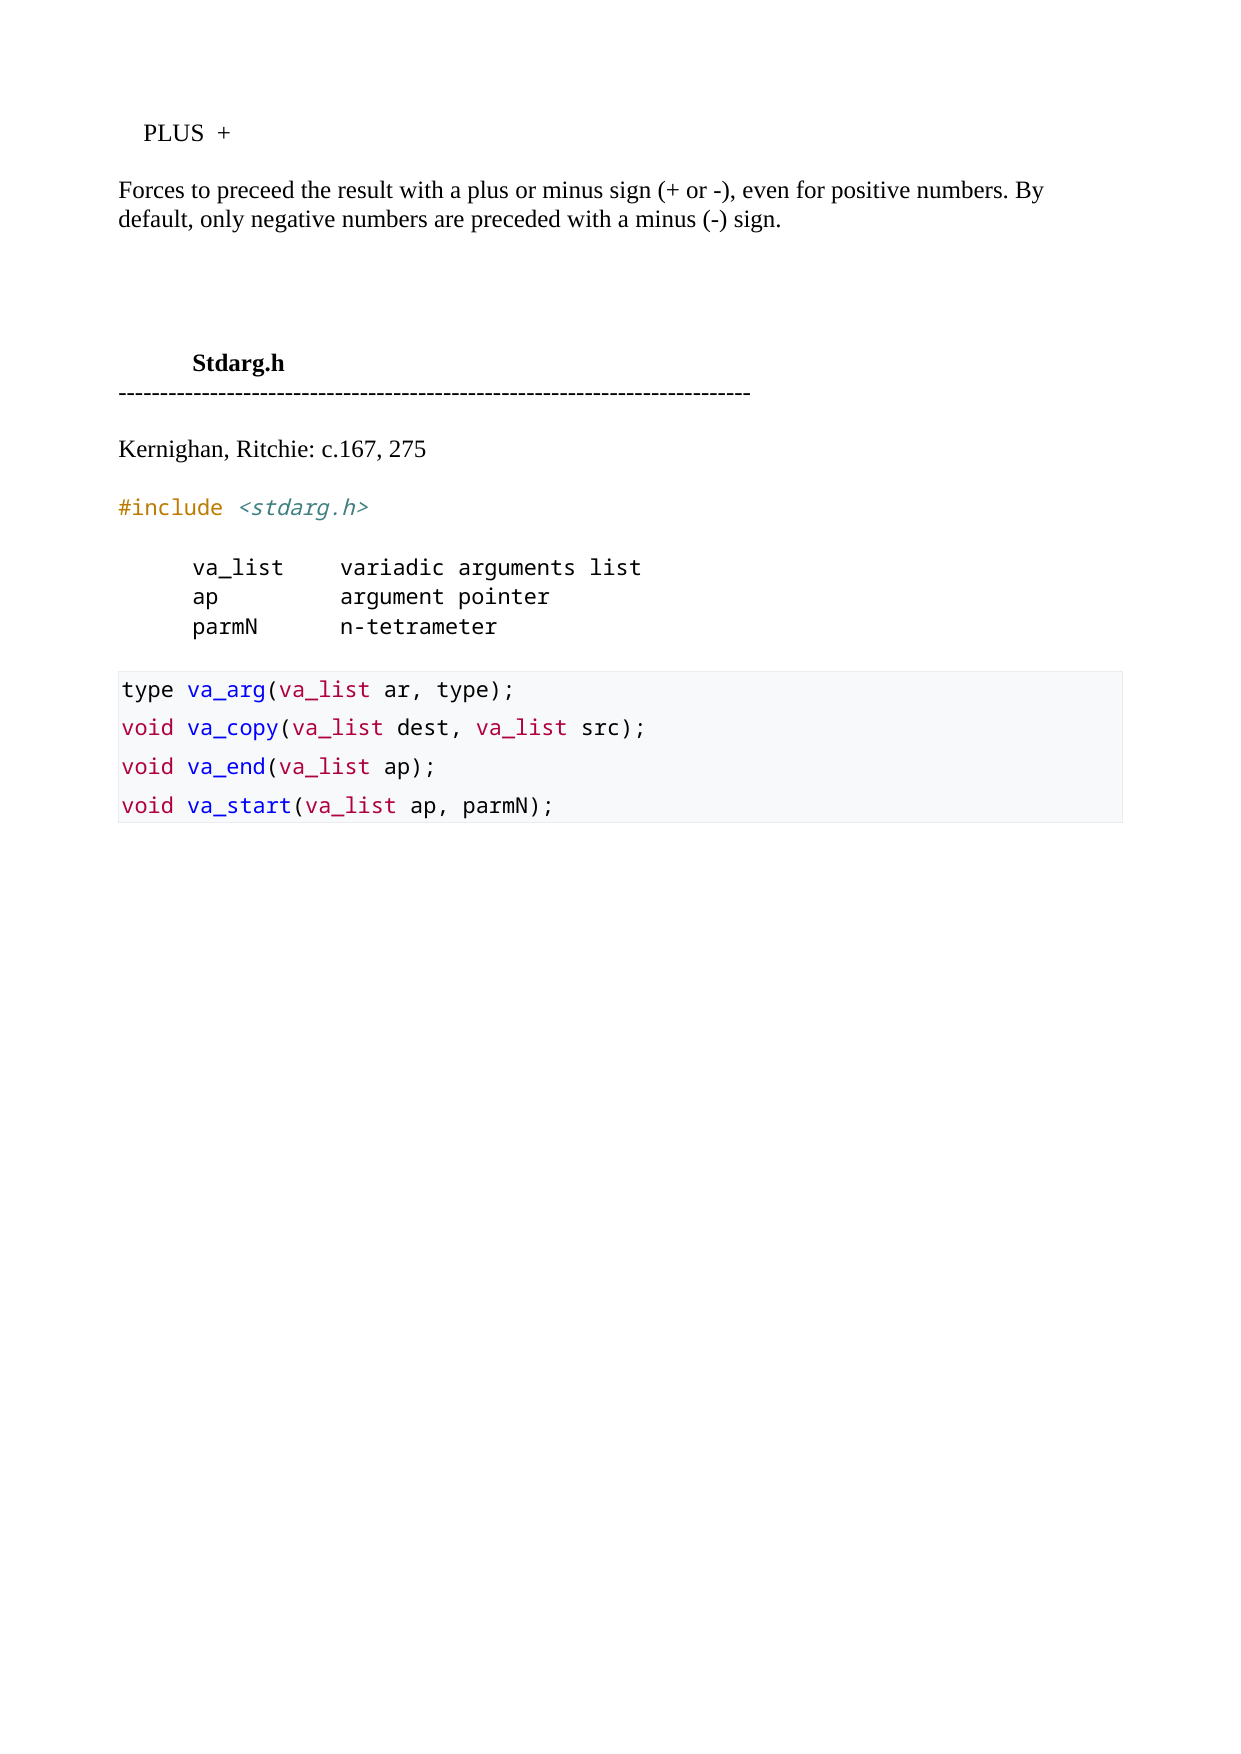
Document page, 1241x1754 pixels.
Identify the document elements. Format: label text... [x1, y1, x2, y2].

text Forces to preceed the result with a plus or minus sign (+ or -), even for positive numbers. By default, only negative numbers are preceded with a minus (-) sign. [118, 176, 1122, 233]
text va_list variadic arguments list [118, 551, 1122, 581]
text PLUS + [118, 118, 1122, 147]
text Stdarg.h [118, 348, 1122, 377]
text ap argument pointer [118, 581, 1122, 611]
text void va_end(va_list ap); [119, 748, 1122, 781]
text Kernighan, Ritchie: c.167, 275 [118, 434, 1122, 463]
text void va_copy(va_list dest, va_list src); [119, 709, 1122, 742]
text type va_arg(va_list ar, type); [119, 672, 1122, 703]
text #include <stdarg.h> [118, 492, 1122, 522]
text ---------------------------------------------------------------------------- [118, 377, 1122, 406]
text parmN n-tetrameter [118, 611, 1122, 641]
text void va_start(va_list ap, parmN); [119, 787, 1122, 822]
